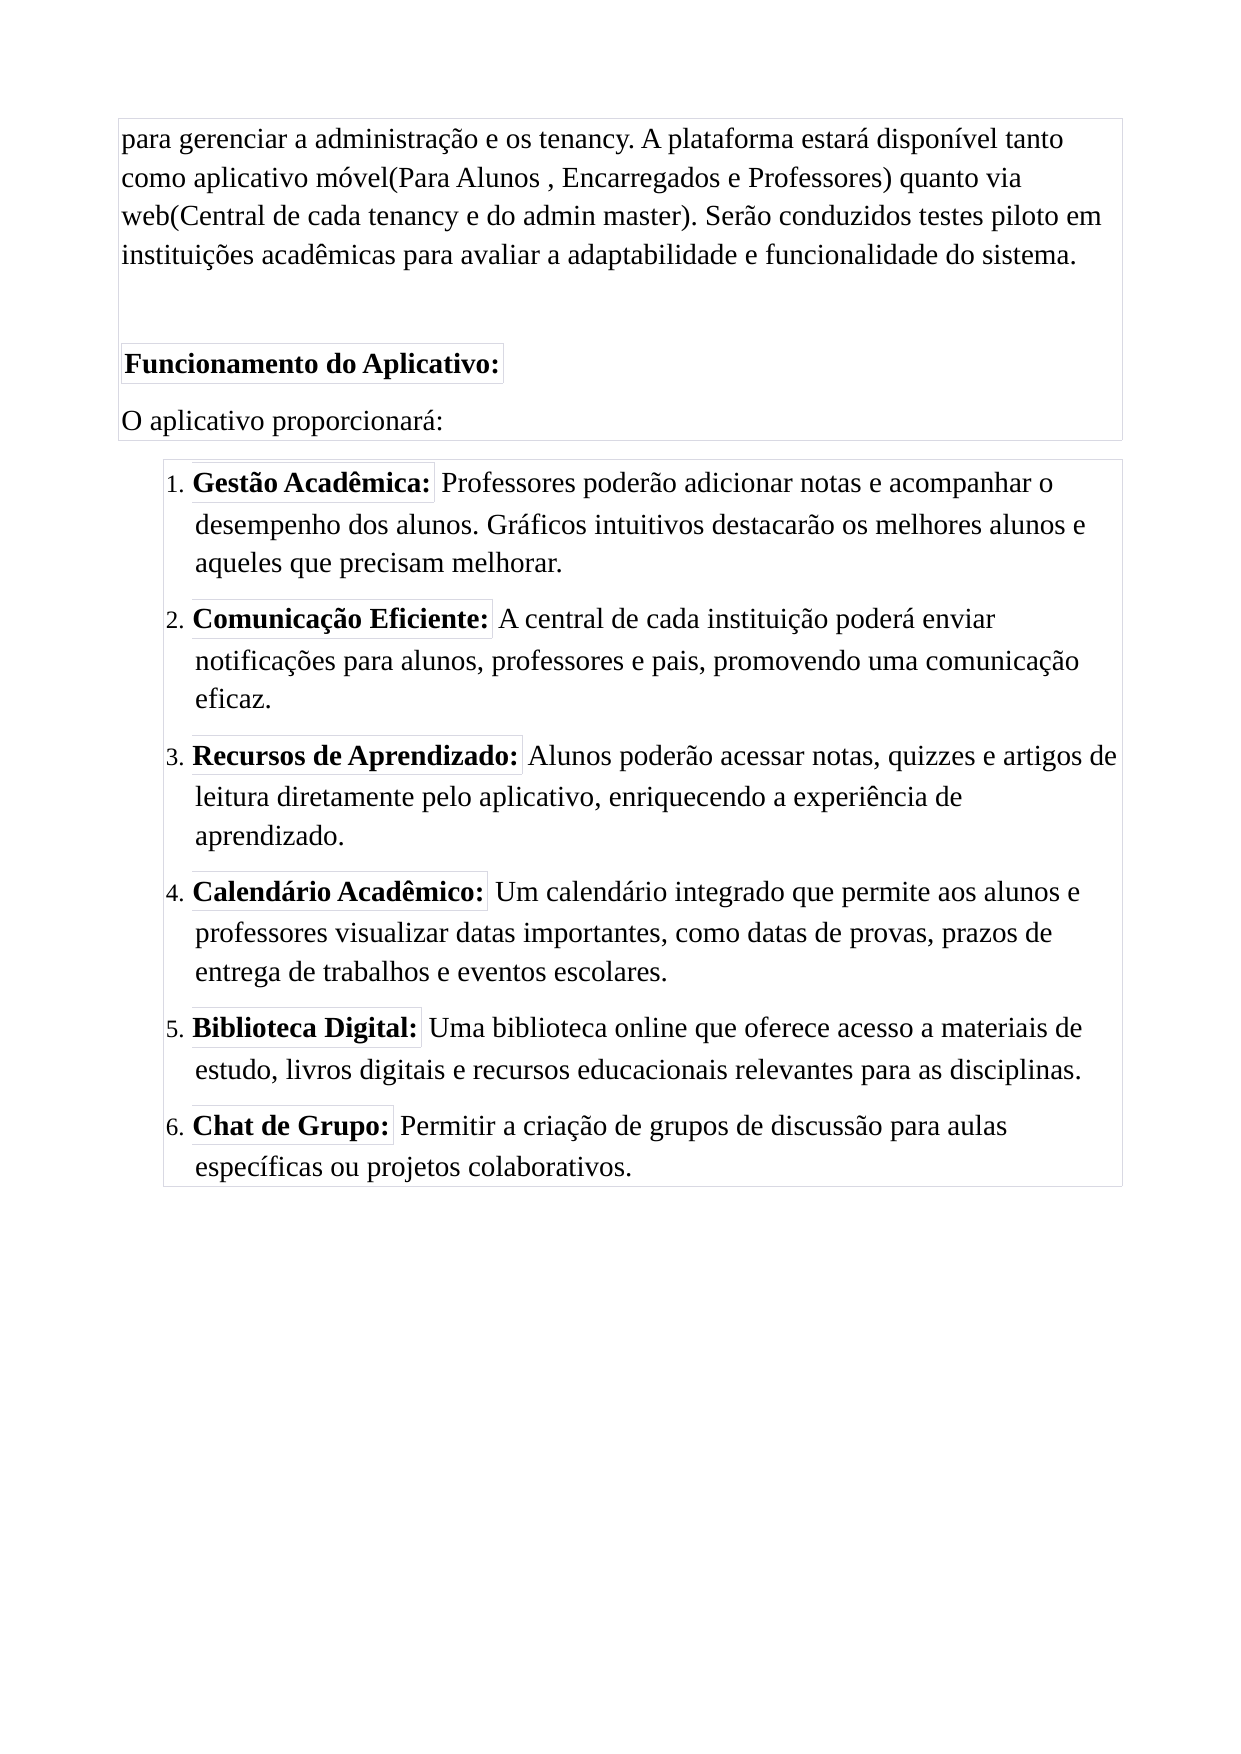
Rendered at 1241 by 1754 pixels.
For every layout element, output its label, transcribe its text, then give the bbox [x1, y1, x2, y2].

list Gestão Acadêmica: Professores poderão adicionar notas e acompanhar o desempenho dos alunos. Gráficos intuitivos destacarão os melhores alunos e aqueles que precisam melhorar. [164, 460, 1122, 579]
list Recursos de Aprendizado: Alunos poderão acessar notas, quizzes e artigos de leitura diretamente pelo aplicativo, enriquecendo a experiência de aprendizado. [164, 732, 1122, 851]
text O aplicativo proporcionará: [119, 400, 1122, 440]
list Comunicação Eficiente: A central de cada instituição poderá enviar notificações para alunos, professores e pais, promovendo uma comunicação eficaz. [164, 596, 1122, 715]
text Funcionamento do Aplicativo: [119, 340, 1122, 383]
list Chat de Grupo: Permitir a criação de grupos de discussão para aulas específicas ou projetos colaborativos. [164, 1102, 1122, 1186]
text para gerenciar a administração e os tenancy. A plataforma estará disponível tanto como aplicativo móvel(Para Alunos , Encarregados e Professores) quanto via web(Central de cada tenancy e do admin master). Serão conduzidos testes piloto em instituições acadêmicas para avaliar a adaptabilidade e funcionalidade do sistema. [119, 119, 1122, 270]
list Biblioteca Digital: Uma biblioteca online que oferece acesso a materiais de estudo, livros digitais e recursos educacionais relevantes para as disciplinas. [164, 1004, 1122, 1085]
list Calendário Acadêmico: Um calendário integrado que permite aos alunos e professores visualizar datas importantes, como datas de provas, prazos de entrega de trabalhos e eventos escolares. [164, 868, 1122, 988]
